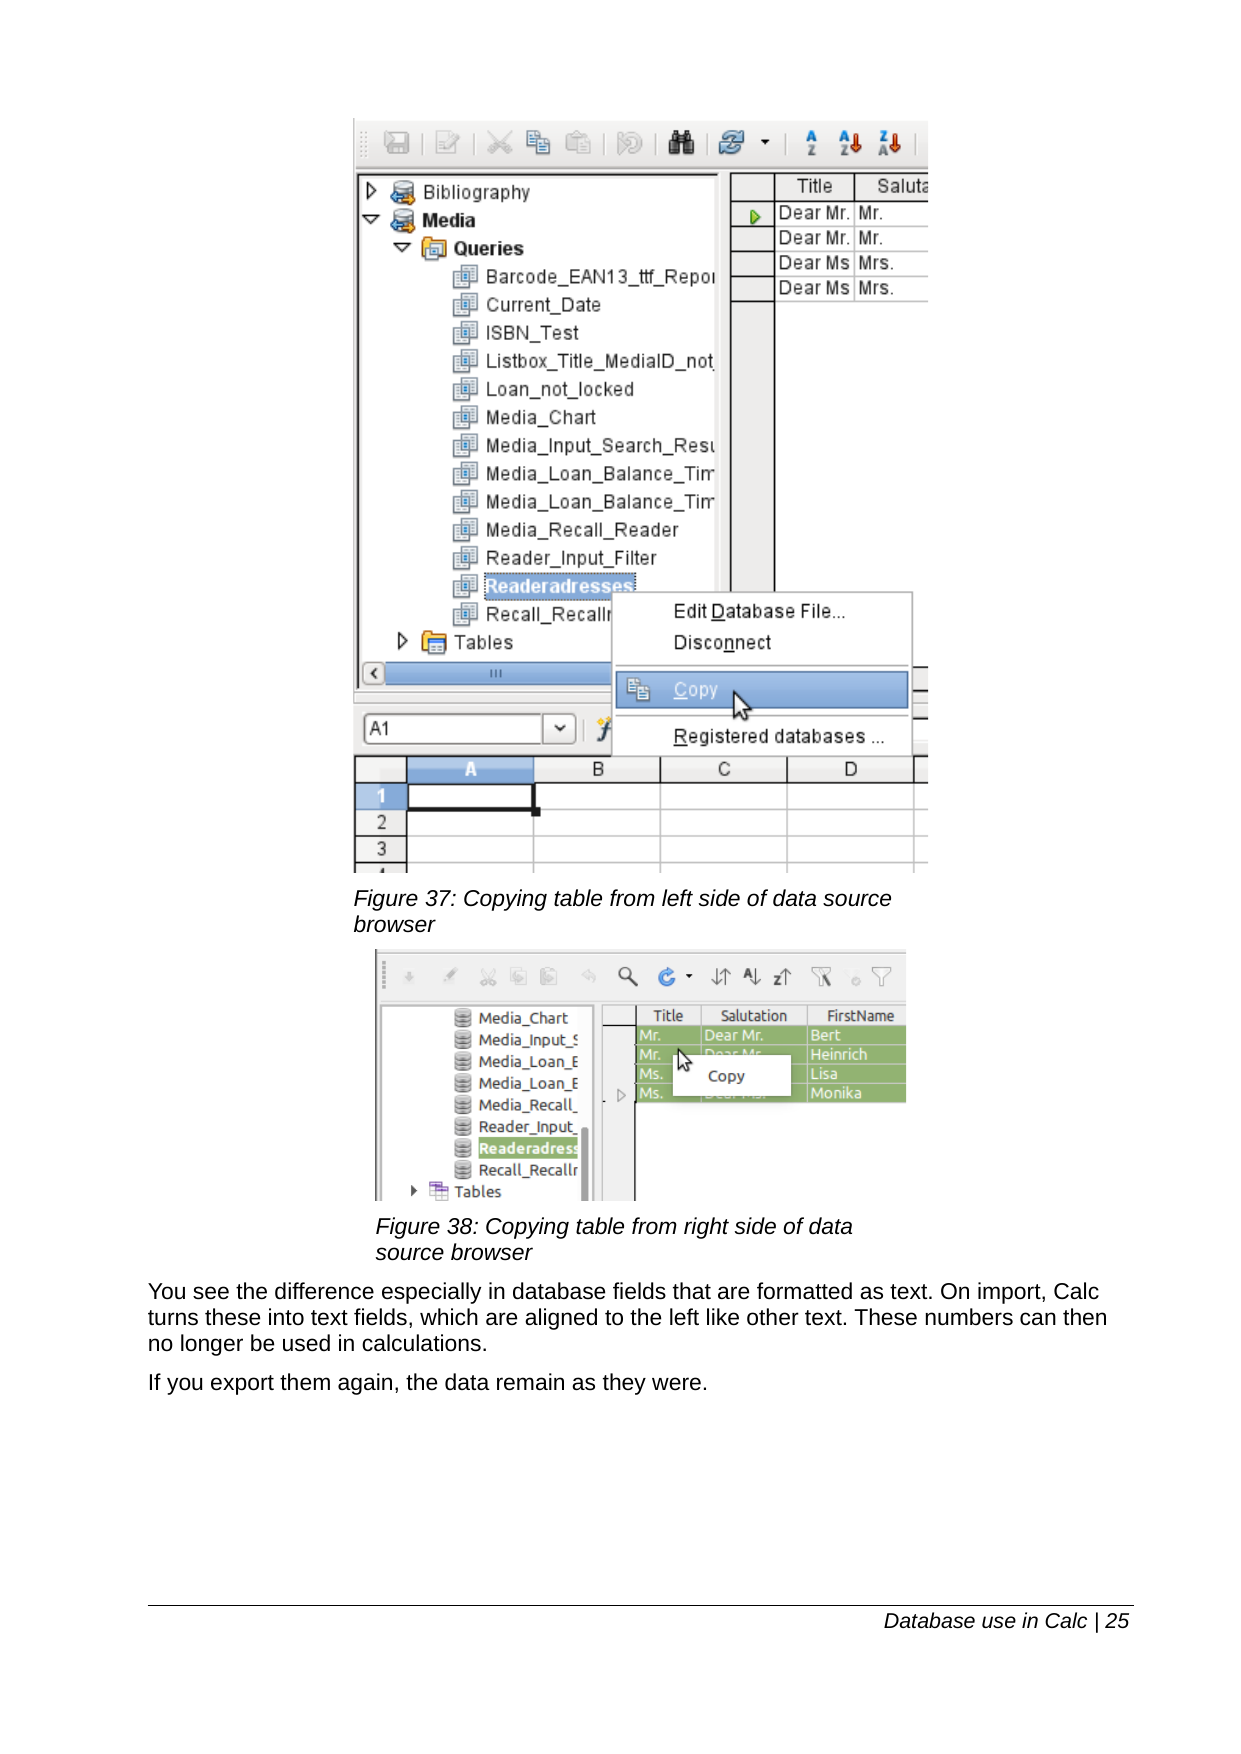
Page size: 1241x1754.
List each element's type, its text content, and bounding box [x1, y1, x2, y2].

picture [375, 949, 907, 1201]
text Figure 37: Copying table from left side of data source browser [353, 885, 928, 937]
text If you export them again, the data remain as they were. [148, 1369, 1134, 1396]
picture [353, 118, 929, 873]
text Figure 38: Copying table from right side of data source browser [375, 1213, 906, 1266]
text You see the difference especially in database fields that are formatted as text. On import, Calc turns these into text fields, which are aligned to the left like other text. These numbers can then no longer be used in calculations. [148, 1278, 1134, 1357]
